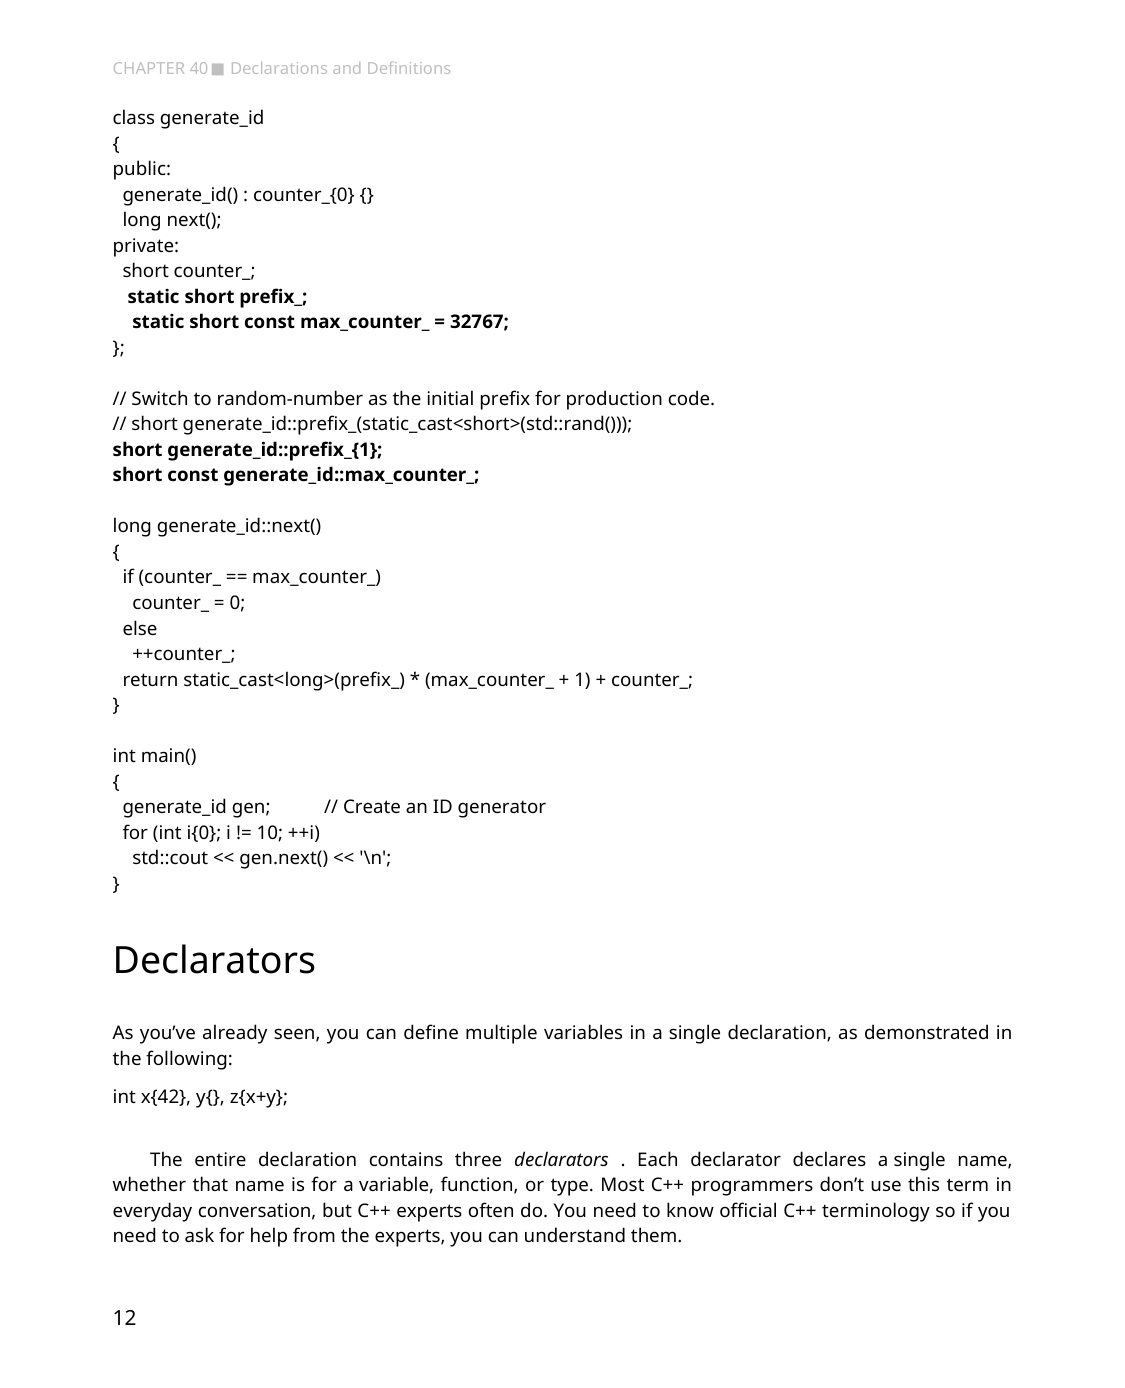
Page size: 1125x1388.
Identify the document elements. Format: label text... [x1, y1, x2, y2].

text generate_id() : counter_{0} {} [112, 181, 1012, 207]
text counter_ = 0; [112, 589, 1012, 615]
text static short const max_counter_ = 32767; [112, 309, 1012, 334]
text ++counter_; [112, 640, 1012, 666]
text return static_cast<long>(prefix_) * (max_counter_ + 1) + counter_; [112, 666, 1012, 691]
text The entire declaration contains three declarators . Each declarator declares a single name, whether that name is for a variable, function, or type. Most C++ programmers don’t use this term in everyday conversation, but C++ experts often do. You need to know official C++ terminology so if you need to ask for help from the experts, you can understand them. [112, 1146, 1012, 1248]
text } [112, 870, 1012, 896]
text }; [112, 334, 1012, 360]
text short generate_id::prefix_{1}; [112, 436, 1012, 462]
text short counter_; [112, 258, 1012, 283]
text private: [112, 232, 1012, 258]
text As you’ve already seen, you can define multiple variables in a single declaration, as demonstrated in the following: [112, 1019, 1012, 1071]
text { [112, 130, 1012, 156]
text generate_id gen; // Create an ID generator [112, 793, 1012, 819]
text for (int i{0}; i != 10; ++i) [112, 819, 1012, 844]
text short const generate_id::max_counter_; [112, 462, 1012, 487]
text if (counter_ == max_counter_) [112, 564, 1012, 589]
text { [112, 768, 1012, 793]
text // short generate_id::prefix_(static_cast<short>(std::rand())); [112, 411, 1012, 436]
text long generate_id::next() [112, 513, 1012, 538]
text } [112, 691, 1012, 717]
text static short prefix_; [112, 283, 1012, 309]
text std::cout << gen.next() << '\n'; [112, 844, 1012, 870]
subtitle Declarators [112, 933, 1012, 984]
text int main() [112, 742, 1012, 768]
text class generate_id [112, 104, 1012, 130]
text int x{42}, y{}, z{x+y}; [112, 1083, 1012, 1109]
text public: [112, 156, 1012, 181]
text { [112, 538, 1012, 564]
text long next(); [112, 207, 1012, 232]
text // Switch to random-number as the initial prefix for production code. [112, 385, 1012, 411]
text else [112, 615, 1012, 640]
